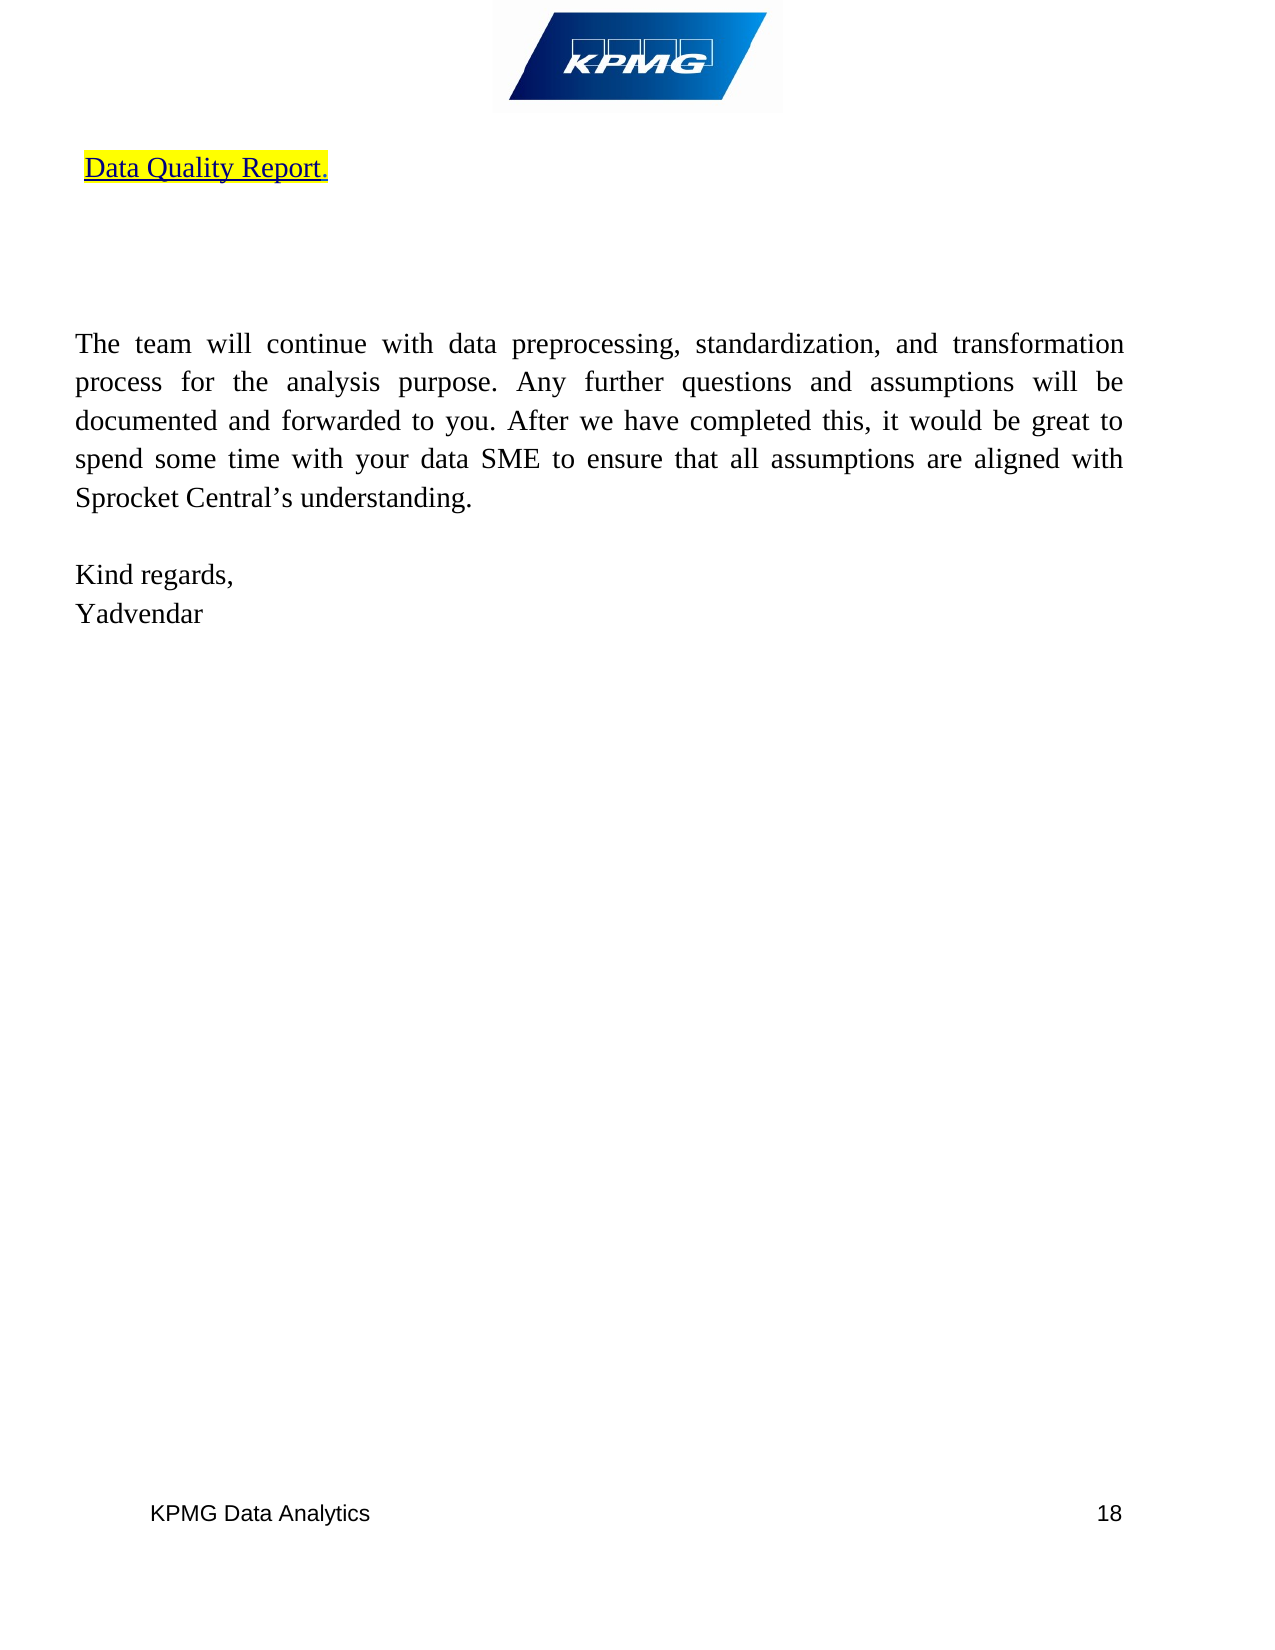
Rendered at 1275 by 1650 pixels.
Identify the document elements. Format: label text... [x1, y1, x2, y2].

text Yadvendar [75, 596, 1125, 629]
text The team will continue with data preprocessing, standardization, and transformation process for the analysis purpose. Any further questions and assumptions will be documented and forwarded to you. After we have completed this, it would be great to spend some time with your data SME to ensure that all assumptions are aligned with Sprocket Central’s understanding. [75, 326, 1125, 514]
text Kind regards, [75, 557, 1125, 591]
text Data Quality Report. [84, 150, 1200, 183]
